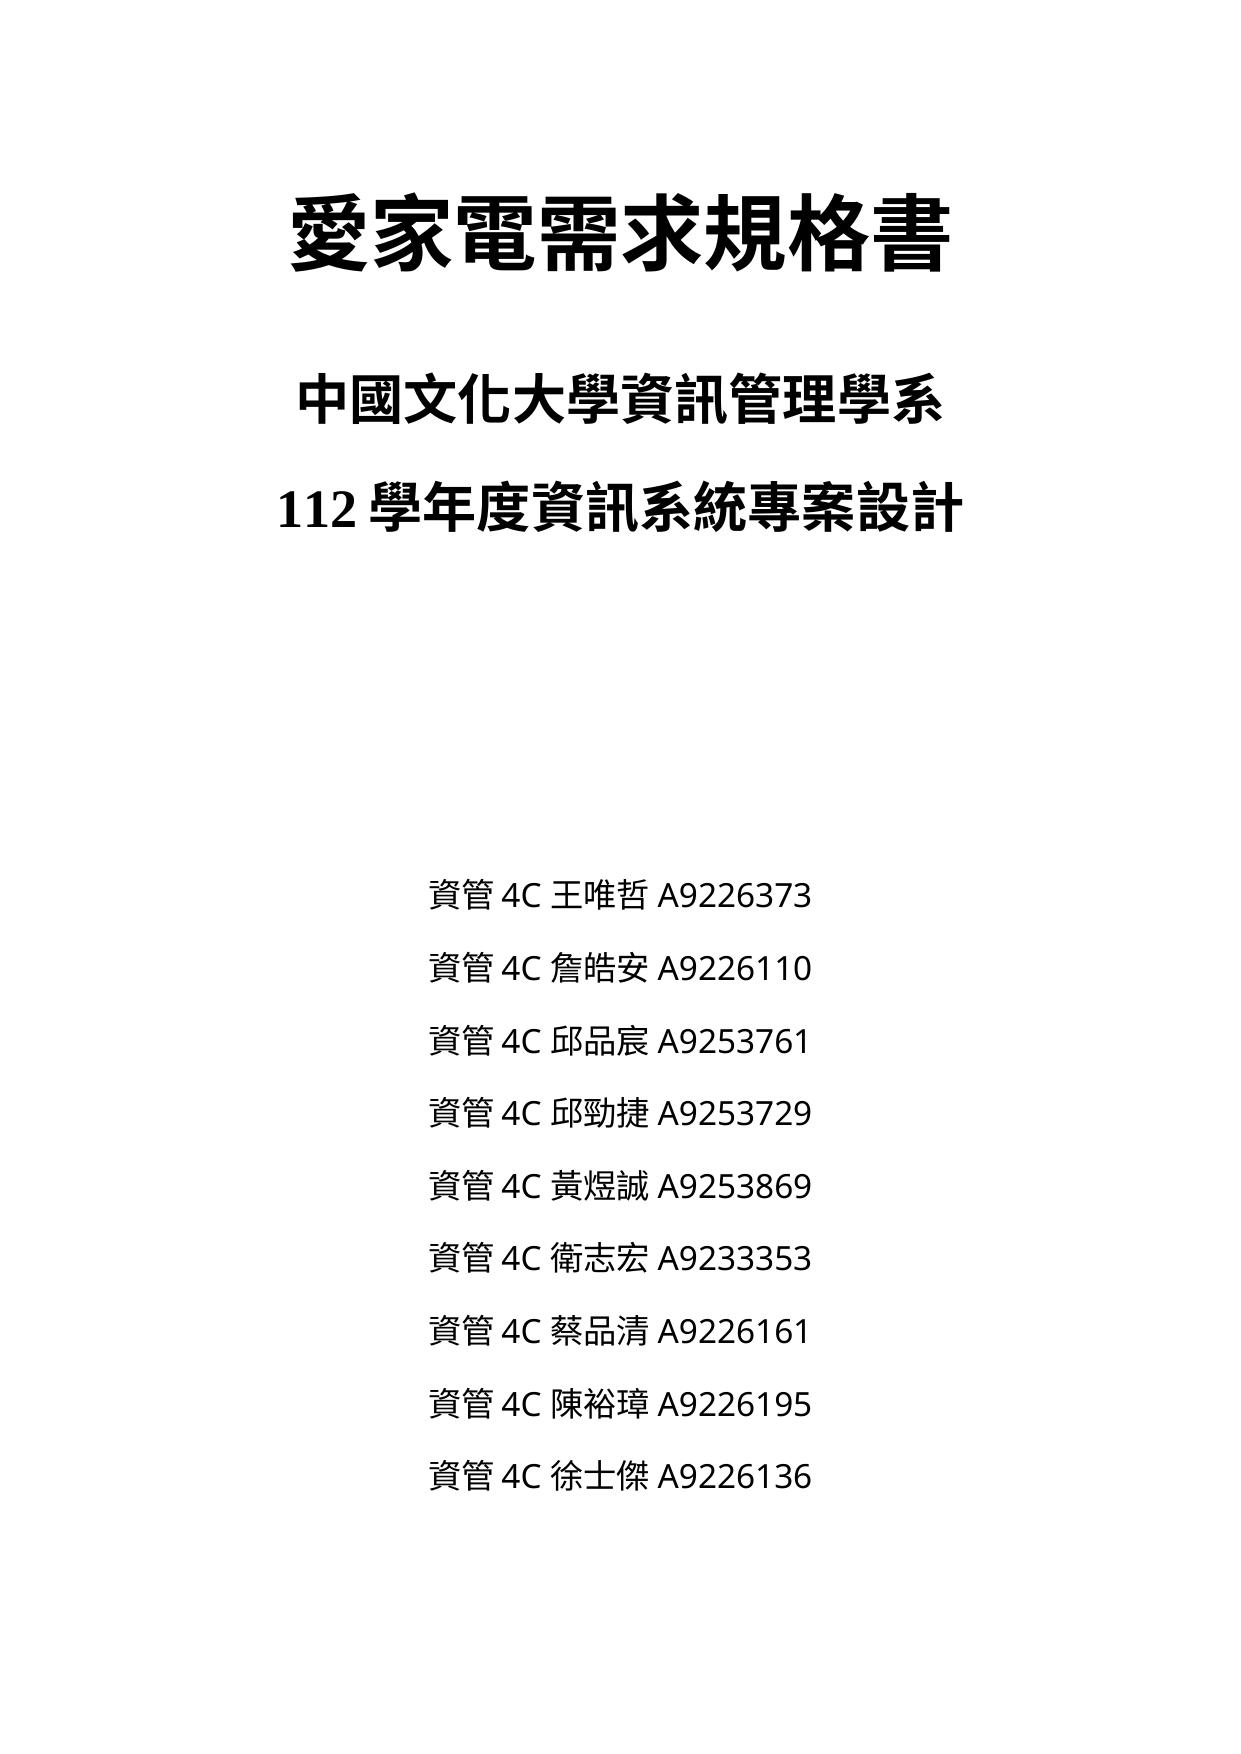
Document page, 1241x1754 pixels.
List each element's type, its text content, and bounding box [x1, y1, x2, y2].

text 資管4C 邱品宸 A9253761 [118, 1014, 1122, 1063]
title 愛家電需求規格書 [118, 168, 1122, 289]
text 資管4C 陳裕璋 A9226195 [118, 1377, 1122, 1426]
text 資管4C 黃煜誠 A9253869 [118, 1159, 1122, 1208]
title 中國文化大學資訊管理學系 [118, 357, 1122, 435]
text 資管4C 詹皓安 A9226110 [118, 942, 1122, 990]
text 資管4C 王唯哲 A9226373 [118, 869, 1122, 918]
title 112學年度資訊系統專案設計 [118, 465, 1122, 543]
text 資管4C 蔡品清 A9226161 [118, 1305, 1122, 1353]
text 資管4C 邱勁捷 A9253729 [118, 1087, 1122, 1135]
text 資管4C 衛志宏 A9233353 [118, 1232, 1122, 1281]
text 資管4C 徐士傑 A9226136 [118, 1450, 1122, 1498]
